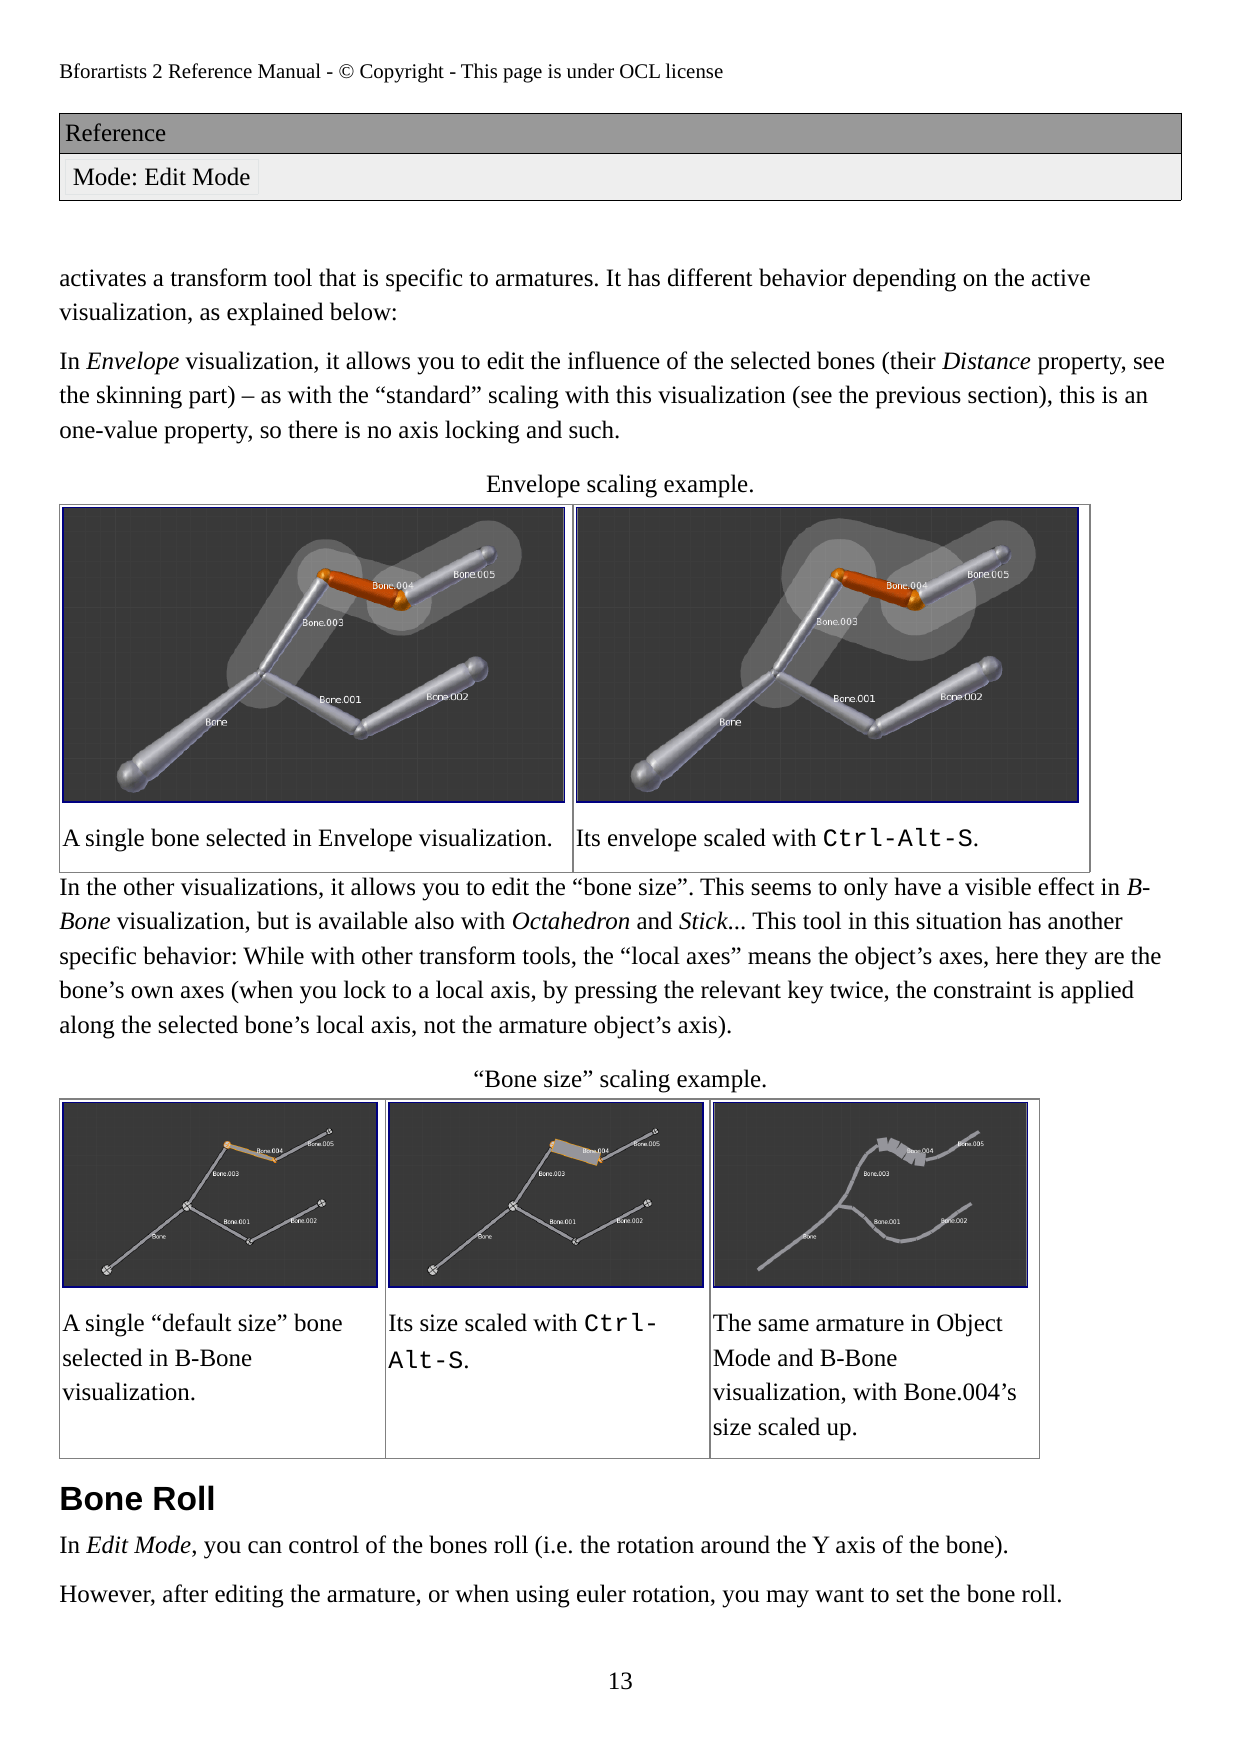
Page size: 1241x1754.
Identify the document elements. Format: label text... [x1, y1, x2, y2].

picture [714, 1103, 1027, 1286]
text In Edit Mode, you can control of the bones roll (i.e. the rotation around the Y axis of the bone). [59, 1530, 1181, 1559]
table_header Reference [60, 114, 1181, 153]
text In Envelope visualization, it allows you to edit the influence of the selected bones (their Distance property, see the skinning part) – as with the “standard” scaling with this visualization (see the previous section), this is an one-value property, so there is no axis locking and such. [59, 346, 1181, 444]
text In the other visualizations, it allows you to edit the “bone size”. This seems to only have a visible effect in B-Bone visualization, but is available also with Octahedron and Stick... This tool in this situation has another specific behavior: While with other transform tools, the “local axes” means the object’s axes, here they are the bone’s own axes (when you lock to a local axis, by pressing the relevant key twice, the constraint is applied along the selected bone’s local axis, not the armature object’s axis). [59, 872, 1181, 1039]
text “Bone size” scaling example. [59, 1064, 1181, 1092]
text activates a transform tool that is specific to armatures. It has different behavior depending on the active visualization, as explained below: [59, 263, 1181, 326]
text However, after editing the armature, or when using euler rotation, you may want to set the bone roll. [59, 1579, 1181, 1608]
table_header Its size scaled with Ctrl-Alt-S. [386, 1100, 709, 1458]
table_cell Mode: Edit Mode [60, 154, 1181, 200]
text Envelope scaling example. [59, 469, 1181, 498]
picture [390, 1103, 702, 1286]
table_header A single bone selected in Envelope visualization. [60, 505, 572, 872]
table_header Its envelope scaled with Ctrl-Alt-S. [574, 505, 1089, 872]
table_header The same armature in Object Mode and B-Bone visualization, with Bone.004’s size scaled up. [711, 1100, 1039, 1458]
picture [64, 508, 564, 801]
picture [64, 1103, 376, 1286]
subtitle Bone Roll [59, 1479, 1181, 1518]
table_header A single “default size” bone selected in B-Bone visualization. [60, 1100, 385, 1458]
picture [577, 508, 1077, 801]
